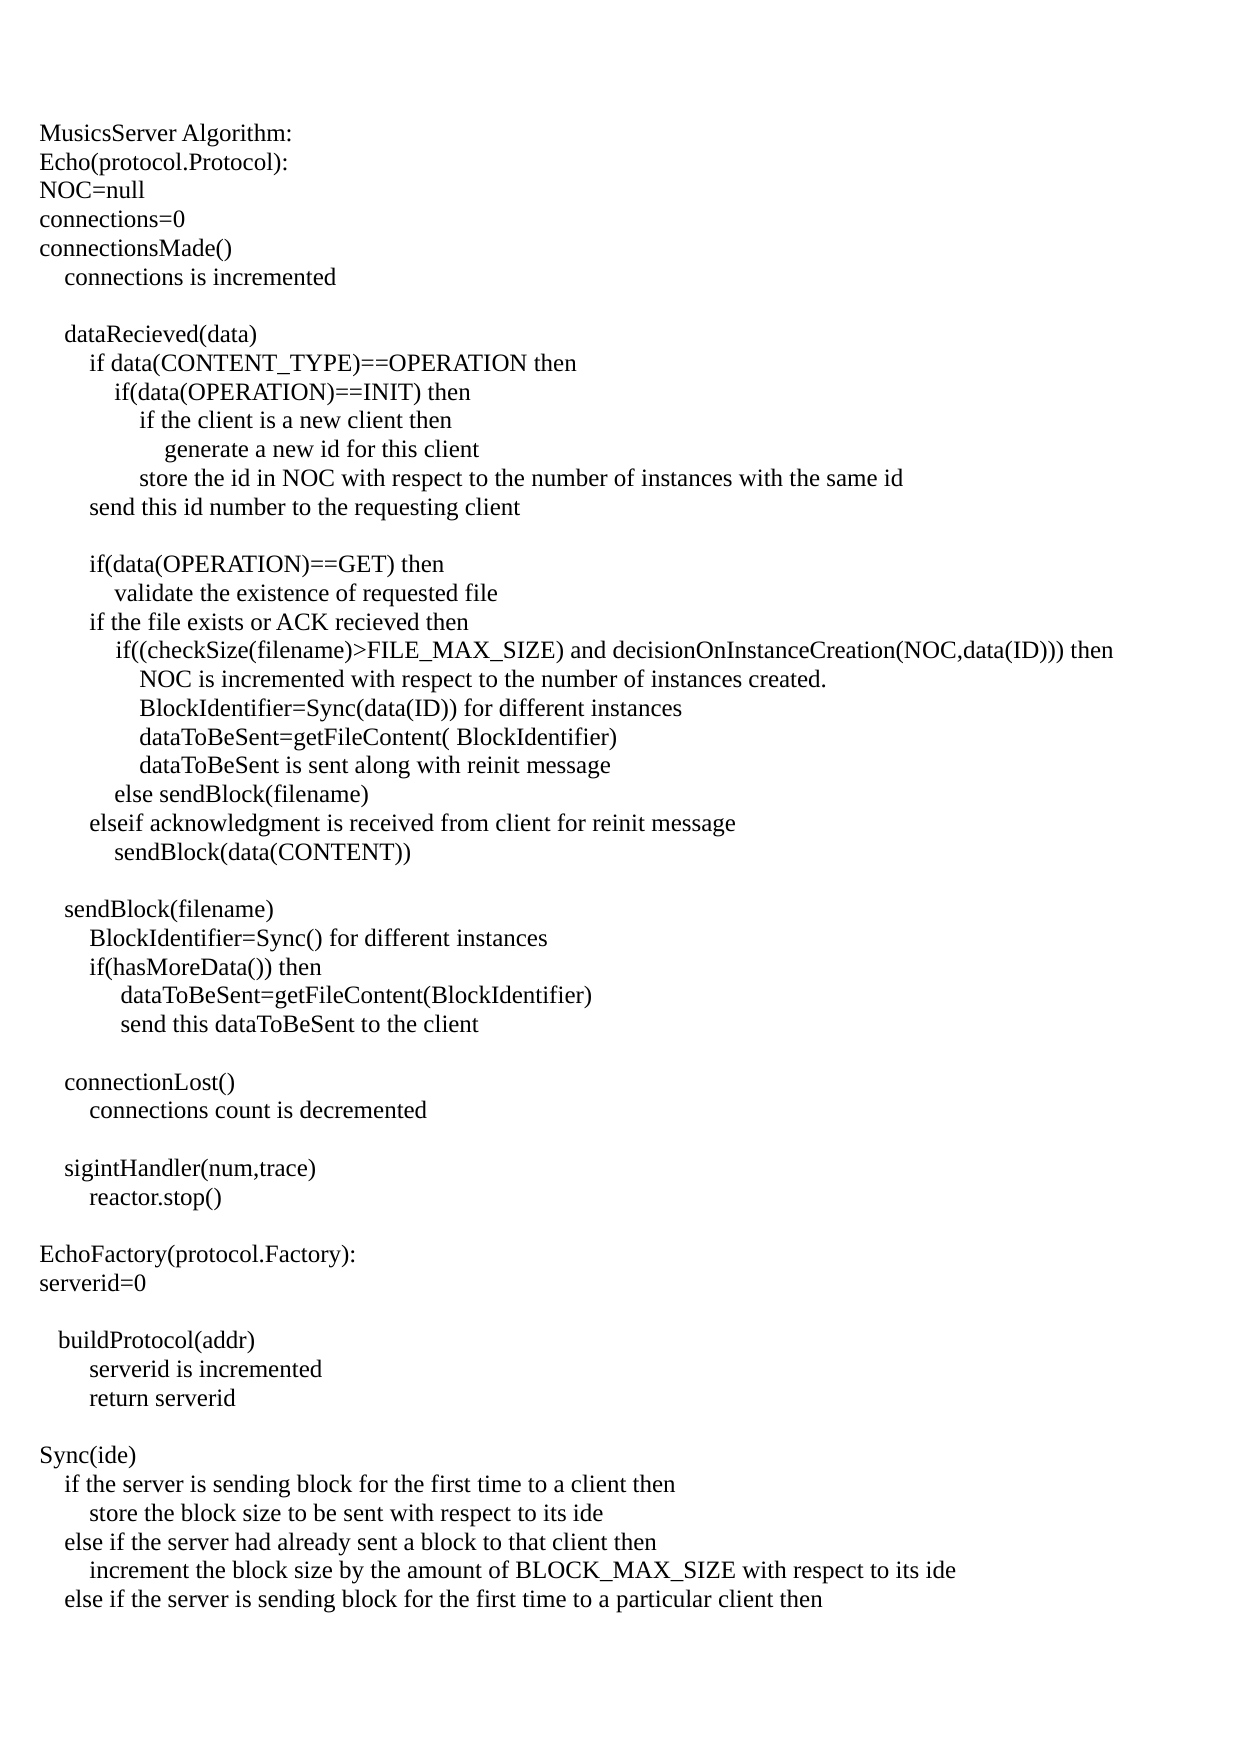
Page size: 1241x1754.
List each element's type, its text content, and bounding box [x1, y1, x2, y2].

text dataToBeSent is sent along with reinit message [39, 751, 1122, 779]
text if(hasMoreData()) then [39, 952, 1122, 981]
text if the file exists or ACK recieved then [39, 607, 1122, 636]
text if data(CONTENT_TYPE)==OPERATION then [39, 348, 1122, 377]
text else if the server had already sent a block to that client then [39, 1527, 1122, 1556]
text increment the block size by the amount of BLOCK_MAX_SIZE with respect to its ide [39, 1556, 1122, 1584]
text if(data(OPERATION)==GET) then [39, 549, 1122, 578]
text if the server is sending block for the first time to a client then [39, 1469, 1122, 1498]
text validate the existence of requested file [39, 578, 1122, 607]
text sendBlock(data(CONTENT)) [39, 837, 1122, 866]
text store the id in NOC with respect to the number of instances with the same id [39, 463, 1122, 492]
text connections is incremented [39, 262, 1122, 291]
text connections count is decremented [39, 1096, 1122, 1124]
text Echo(protocol.Protocol): [39, 147, 1122, 176]
text serverid is incremented [39, 1354, 1122, 1383]
text buildProtocol(addr) [39, 1326, 1122, 1354]
text sigintHandler(num,trace) [39, 1153, 1122, 1182]
text store the block size to be sent with respect to its ide [39, 1498, 1122, 1527]
text dataRecieved(data) [39, 319, 1122, 348]
text sendBlock(filename) [39, 894, 1122, 923]
text else if the server is sending block for the first time to a particular client then [39, 1584, 1122, 1613]
text if the client is a new client then [39, 406, 1122, 434]
text elseif acknowledgment is received from client for reinit message [39, 808, 1122, 837]
text Sync(ide) [39, 1441, 1122, 1469]
text dataToBeSent=getFileContent( BlockIdentifier) [39, 722, 1122, 751]
text NOC=null [39, 176, 1122, 204]
text else sendBlock(filename) [39, 779, 1122, 808]
text if((checkSize(filename)>FILE_MAX_SIZE) and decisionOnInstanceCreation(NOC,data(ID))) then [15, 636, 1223, 664]
text connections=0 [39, 204, 1122, 233]
text return serverid [39, 1383, 1122, 1412]
text serverid=0 [39, 1268, 1122, 1297]
text connectionsMade() [39, 233, 1122, 262]
text NOC is incremented with respect to the number of instances created. [39, 664, 1122, 693]
text BlockIdentifier=Sync() for different instances [39, 923, 1122, 952]
text MusicsServer Algorithm: [39, 118, 1122, 147]
text generate a new id for this client [39, 434, 1122, 463]
text reactor.stop() [39, 1182, 1122, 1211]
text connectionLost() [39, 1067, 1122, 1096]
text if(data(OPERATION)==INIT) then [39, 377, 1122, 406]
text send this dataToBeSent to the client [39, 1009, 1122, 1038]
text BlockIdentifier=Sync(data(ID)) for different instances [39, 693, 1122, 722]
text EchoFactory(protocol.Factory): [39, 1239, 1122, 1268]
text send this id number to the requesting client [39, 492, 1122, 521]
text dataToBeSent=getFileContent(BlockIdentifier) [39, 981, 1122, 1009]
